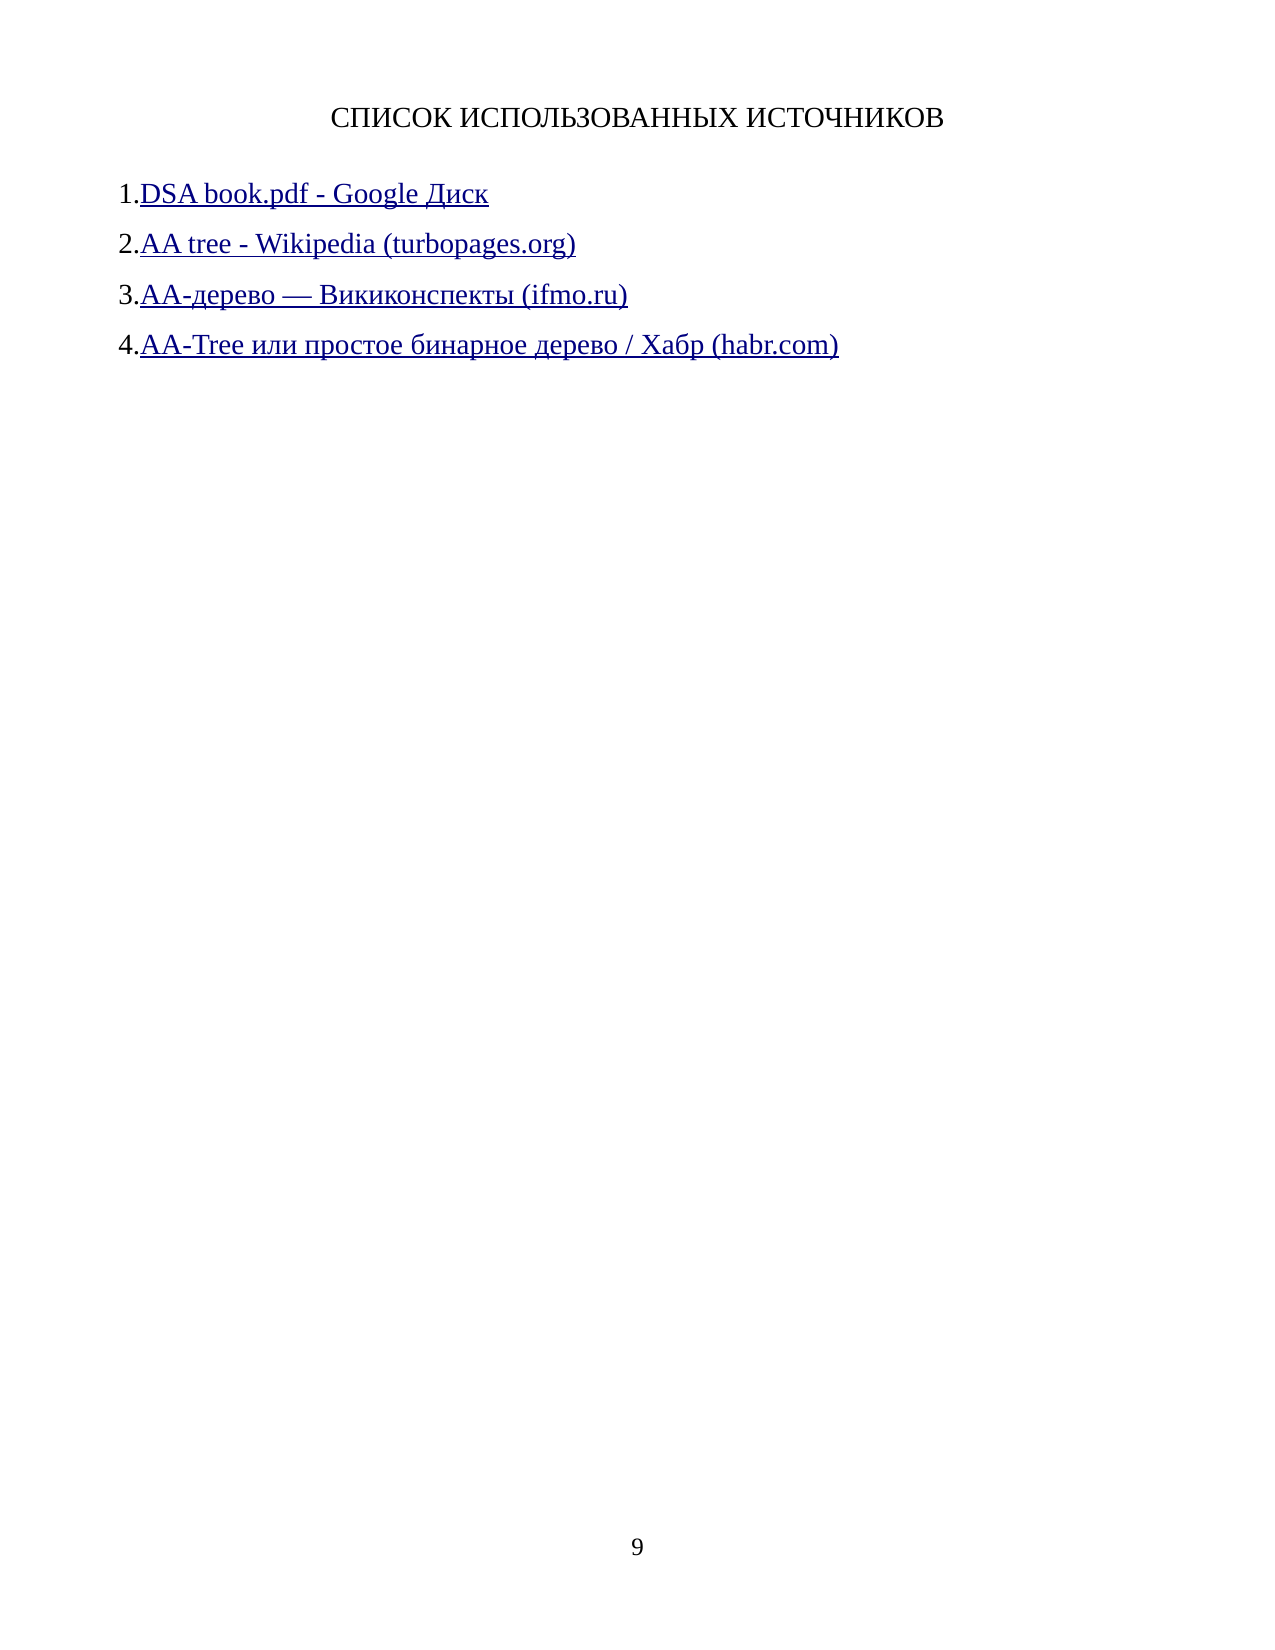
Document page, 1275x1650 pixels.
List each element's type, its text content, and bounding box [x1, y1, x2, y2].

text СПИСОК ИСПОЛЬЗОВАННЫХ ИСТОЧНИКОВ [118, 101, 1157, 134]
list AA tree - Wikipedia (turbopages.org) [118, 227, 1157, 260]
list AA-дерево — Викиконспекты (ifmo.ru) [118, 277, 1157, 311]
list AA-Tree или простое бинарное дерево / Хабр (habr.com) [118, 327, 1157, 361]
list DSA book.pdf - Google Диск [118, 176, 1157, 210]
